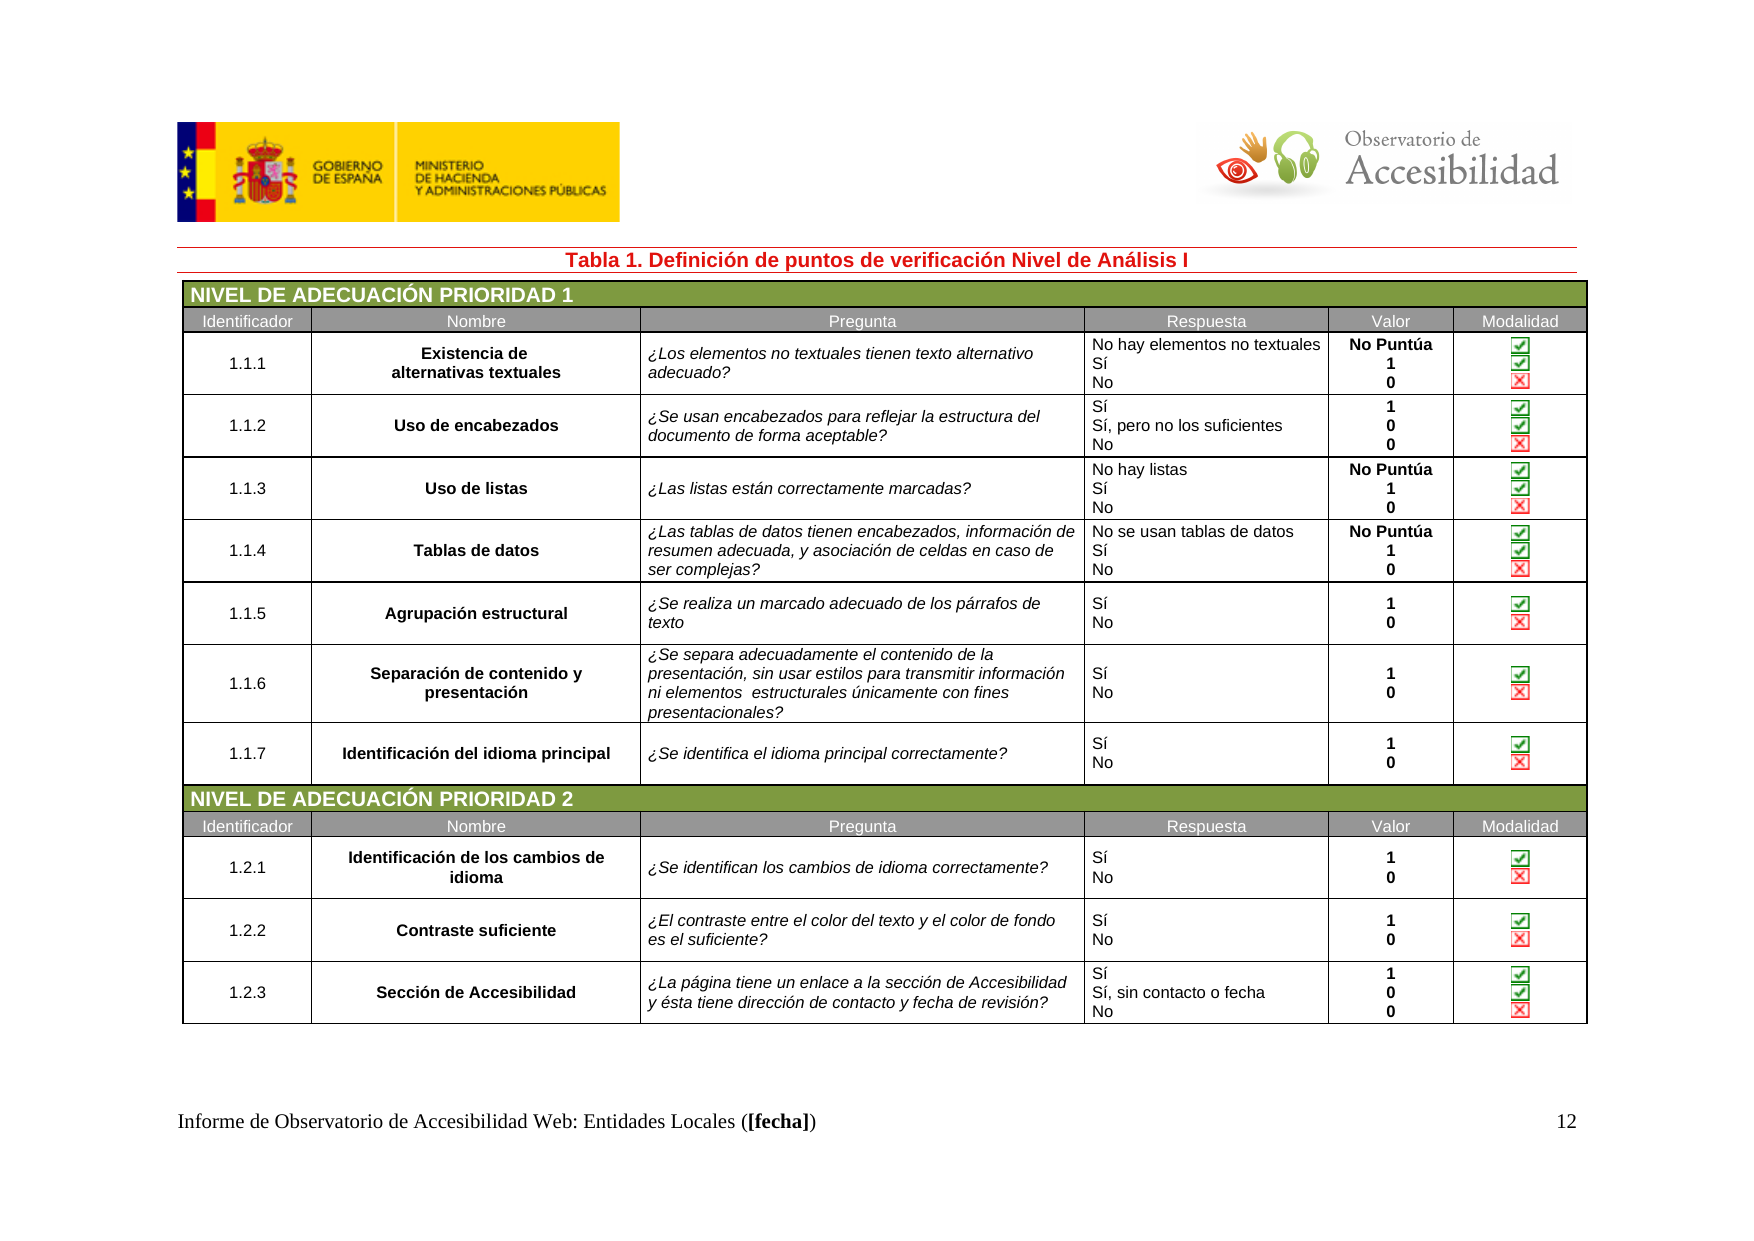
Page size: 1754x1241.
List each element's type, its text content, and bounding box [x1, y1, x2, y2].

table_cell ¿Se identifica el idioma principal correctamente? [641, 723, 1084, 784]
table_cell ¿Las listas están correctamente marcadas? [641, 458, 1084, 519]
table_cell 1 0 0 [1329, 395, 1453, 456]
table_cell ¿Las tablas de datos tienen encabezados, información de resumen adecuada, y asociación de celdas en caso de ser complejas? [641, 520, 1084, 581]
picture [1511, 754, 1530, 770]
table_cell 1.1.3 [184, 458, 311, 519]
table_cell Identificador [184, 308, 311, 331]
table_cell Nombre [312, 812, 640, 836]
table_cell 1 0 [1329, 723, 1453, 784]
table_cell Sí Sí, sin contacto o fecha No [1085, 962, 1328, 1023]
picture [1511, 614, 1530, 630]
table_cell Modalidad [1454, 812, 1586, 836]
table_cell 1.1.4 [184, 520, 311, 581]
picture [1511, 435, 1530, 452]
table_cell No Puntúa 1 0 [1329, 458, 1453, 519]
table_cell Sección de Accesibilidad [312, 962, 640, 1023]
table_cell Separación de contenido y presentación [312, 645, 640, 722]
table_cell Valor [1329, 308, 1453, 331]
picture [1511, 984, 1530, 1001]
table_cell ¿La página tiene un enlace a la sección de Accesibilidad y ésta tiene dirección de contacto y fecha de revisión? [641, 962, 1084, 1023]
table_cell 1 0 [1329, 645, 1453, 722]
picture [1511, 542, 1530, 559]
table_cell [1454, 458, 1586, 519]
table_cell ¿Se usan encabezados para reflejar la estructura del documento de forma aceptable? [641, 395, 1084, 456]
table_cell No se usan tablas de datos Sí No [1085, 520, 1328, 581]
table_cell Uso de listas [312, 458, 640, 519]
table_cell Identificador [184, 812, 311, 836]
table_cell [1454, 645, 1586, 722]
table_cell NIVEL DE ADECUACIÓN PRIORIDAD 2 [184, 786, 1586, 811]
picture [1511, 736, 1530, 753]
table_cell [1454, 520, 1586, 581]
picture [1511, 462, 1530, 479]
table_cell No Puntúa 1 0 [1329, 333, 1453, 394]
picture [1511, 400, 1530, 416]
text Tabla 1. Definición de puntos de verificación Nivel de Análisis I [177, 248, 1577, 272]
table_cell Existencia de alternativas textuales [312, 333, 640, 394]
picture [1511, 684, 1530, 700]
table_cell ¿El contraste entre el color del texto y el color de fondo es el suficiente? [641, 899, 1084, 961]
table_cell 1.1.6 [184, 645, 311, 722]
table_cell [1454, 333, 1586, 394]
table_cell Identificación del idioma principal [312, 723, 640, 784]
picture [1511, 913, 1530, 929]
table_cell [1454, 723, 1586, 784]
table_cell [1454, 583, 1586, 644]
picture [1511, 355, 1530, 371]
table_cell 1.2.3 [184, 962, 311, 1023]
table_cell 1.1.7 [184, 723, 311, 784]
table_cell [1454, 962, 1586, 1023]
table_cell Tablas de datos [312, 520, 640, 581]
table_cell ¿Se separa adecuadamente el contenido de la presentación, sin usar estilos para transmitir información ni elementos estructurales únicamente con fines presentacionales? [641, 645, 1084, 722]
picture [1511, 868, 1530, 884]
picture [1511, 1002, 1530, 1018]
table_cell 1 0 [1329, 899, 1453, 961]
table_cell 1 0 [1329, 583, 1453, 644]
picture [1511, 525, 1530, 541]
table_cell Sí No [1085, 583, 1328, 644]
table_cell Modalidad [1454, 308, 1586, 331]
picture [1196, 122, 1573, 204]
table_cell Sí No [1085, 723, 1328, 784]
table_cell Valor [1329, 812, 1453, 836]
table_cell 1.1.1 [184, 333, 311, 394]
table_cell 1 0 0 [1329, 962, 1453, 1023]
picture [1511, 560, 1530, 577]
table_cell Respuesta [1085, 308, 1328, 331]
picture [1511, 373, 1530, 389]
table_cell ¿Se identifican los cambios de idioma correctamente? [641, 837, 1084, 898]
table_cell 1.1.5 [184, 583, 311, 644]
table_cell No hay elementos no textuales Sí No [1085, 333, 1328, 394]
table_cell No hay listas Sí No [1085, 458, 1328, 519]
table_cell 1.2.2 [184, 899, 311, 961]
picture [1511, 417, 1530, 434]
table_header NIVEL DE ADECUACIÓN PRIORIDAD 1 [184, 282, 1586, 306]
table_cell [1454, 395, 1586, 456]
table_cell 1.1.2 [184, 395, 311, 456]
table_cell Sí No [1085, 837, 1328, 898]
table_cell Sí No [1085, 645, 1328, 722]
table_cell Sí Sí, pero no los suficientes No [1085, 395, 1328, 456]
table_cell Sí No [1085, 899, 1328, 961]
picture [1511, 480, 1530, 496]
table_cell Nombre [312, 308, 640, 331]
table_cell Respuesta [1085, 812, 1328, 836]
picture [1511, 337, 1530, 354]
picture [1511, 596, 1530, 612]
table_cell Agrupación estructural [312, 583, 640, 644]
table_cell Pregunta [641, 308, 1084, 331]
table_cell ¿Los elementos no textuales tienen texto alternativo adecuado? [641, 333, 1084, 394]
table_cell [1454, 899, 1586, 961]
picture [1511, 666, 1530, 683]
table_cell Contraste suficiente [312, 899, 640, 961]
table_cell Uso de encabezados [312, 395, 640, 456]
table_cell 1.2.1 [184, 837, 311, 898]
picture [1511, 966, 1530, 983]
table_cell No Puntúa 1 0 [1329, 520, 1453, 581]
picture [177, 122, 620, 222]
picture [1511, 931, 1530, 947]
table_cell 1 0 [1329, 837, 1453, 898]
picture [1511, 498, 1530, 514]
table_cell ¿Se realiza un marcado adecuado de los párrafos de texto [641, 583, 1084, 644]
table_cell Identificación de los cambios de idioma [312, 837, 640, 898]
table_cell Pregunta [641, 812, 1084, 836]
table_cell [1454, 837, 1586, 898]
picture [1511, 850, 1530, 867]
